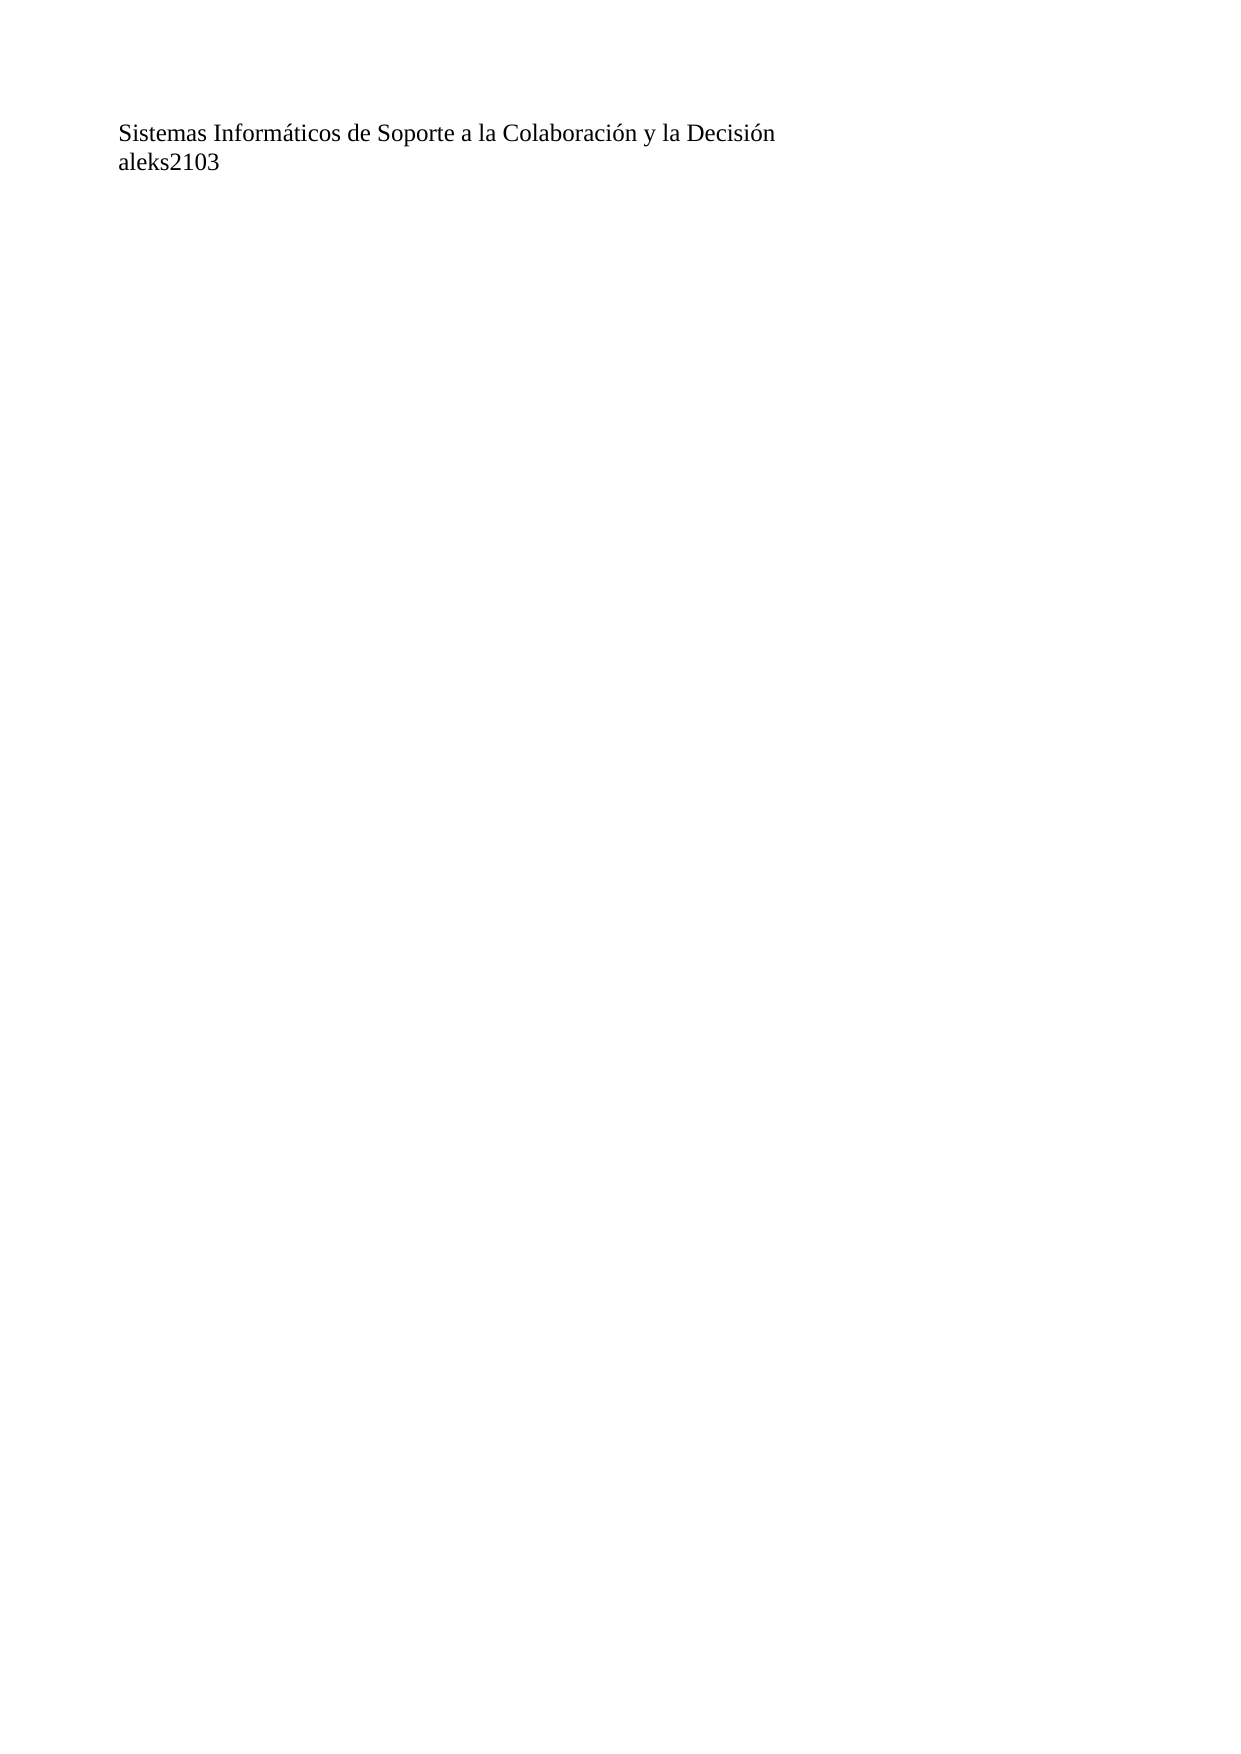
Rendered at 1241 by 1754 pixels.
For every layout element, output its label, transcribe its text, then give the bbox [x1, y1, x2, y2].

text aleks2103 [118, 147, 1122, 176]
text Sistemas Informáticos de Soporte a la Colaboración y la Decisión [118, 118, 1122, 147]
